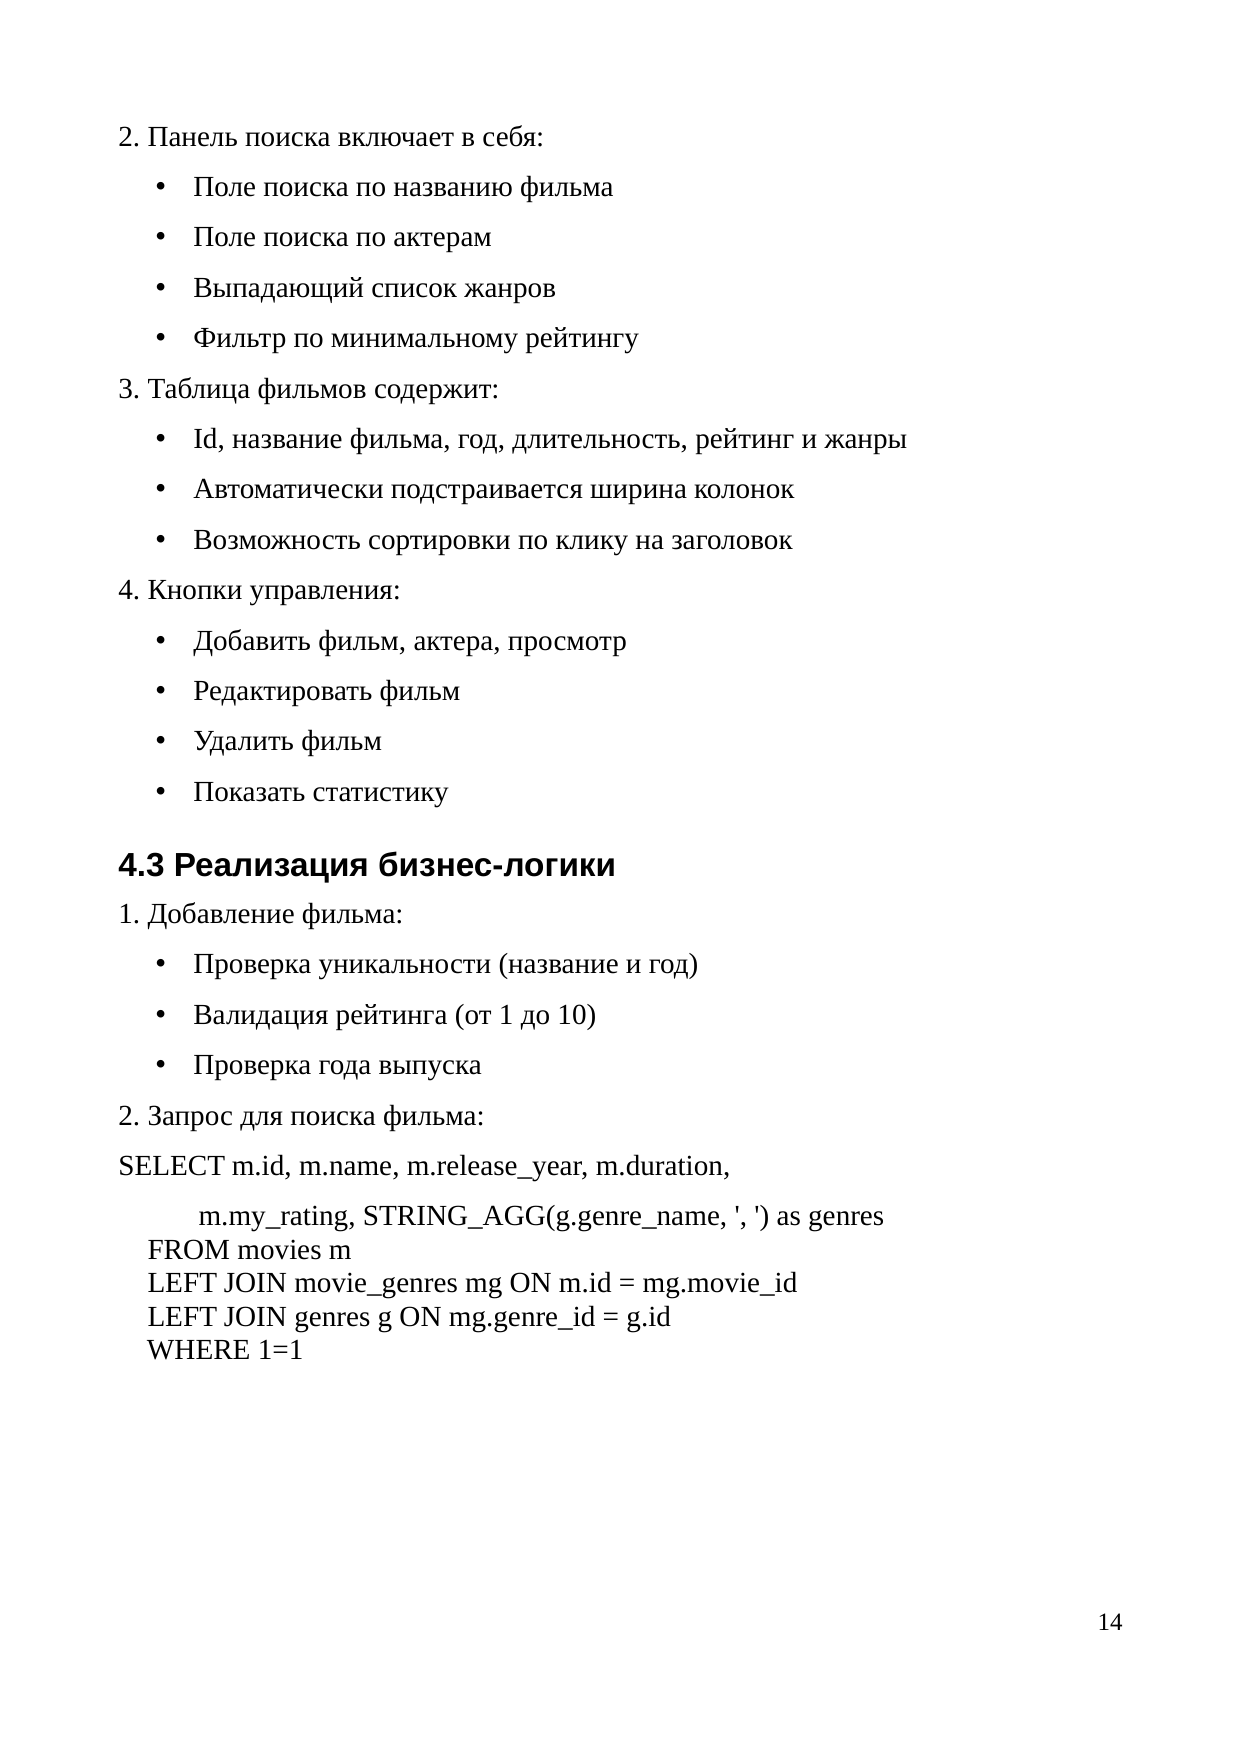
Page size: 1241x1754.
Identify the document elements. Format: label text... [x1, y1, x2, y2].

list Добавить фильм, актера, просмотр [156, 623, 1122, 656]
text 4. Кнопки управления: [118, 572, 1122, 606]
text SELECT m.id, m.name, m.release_year, m.duration, [118, 1148, 1122, 1181]
text LEFT JOIN movie_genres mg ON m.id = mg.movie_id [118, 1265, 1122, 1299]
list Автоматически подстраивается ширина колонок [156, 471, 1122, 505]
subtitle 4.3 Реализация бизнес-логики [118, 845, 1122, 883]
list Выпадающий список жанров [156, 270, 1122, 303]
list Проверка года выпуска [156, 1047, 1122, 1081]
list Поле поиска по актерам [156, 219, 1122, 253]
text 1. Добавление фильма: [118, 896, 1122, 929]
text LEFT JOIN genres g ON mg.genre_id = g.id [118, 1299, 1122, 1332]
list Удалить фильм [156, 723, 1122, 757]
text 3. Таблица фильмов содержит: [118, 371, 1122, 404]
list Поле поиска по названию фильма [156, 169, 1122, 203]
list Показать статистику [156, 774, 1122, 807]
list Id, название фильма, год, длительность, рейтинг и жанры [156, 421, 1122, 455]
list Валидация рейтинга (от 1 до 10) [156, 997, 1122, 1030]
text m.my_rating, STRING_AGG(g.genre_name, ', ') as genres [118, 1198, 1122, 1232]
text 2. Запрос для поиска фильма: [118, 1098, 1122, 1131]
text WHERE 1=1 [118, 1332, 1122, 1366]
text FROM movies m [118, 1232, 1122, 1265]
list Фильтр по минимальному рейтингу [156, 320, 1122, 354]
list Возможность сортировки по клику на заголовок [156, 522, 1122, 556]
text 2. Панель поиска включает в себя: [118, 119, 1122, 152]
list Редактировать фильм [156, 673, 1122, 707]
list Проверка уникальности (название и год) [156, 946, 1122, 980]
